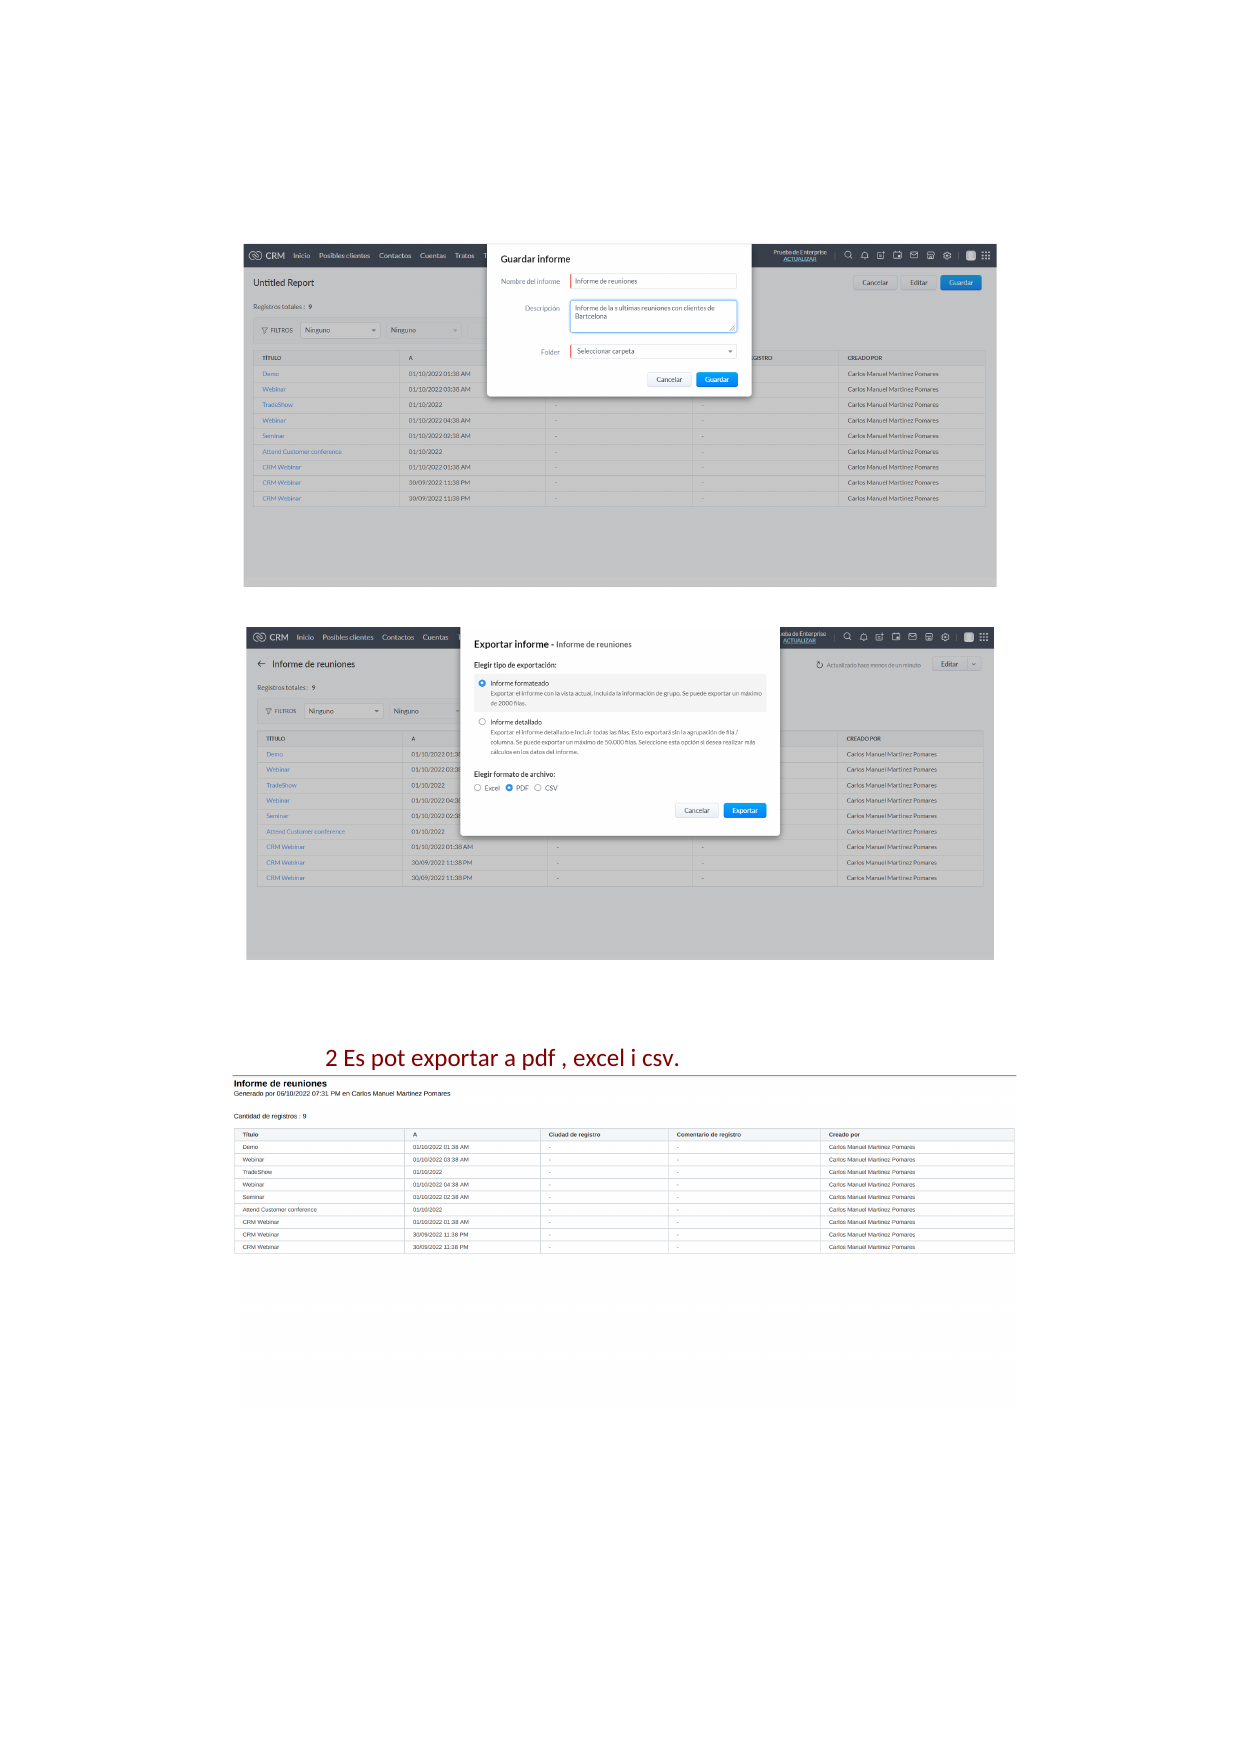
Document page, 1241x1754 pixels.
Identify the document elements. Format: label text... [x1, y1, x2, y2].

text 2 Es pot exportar a pdf , excel i csv. [177, 1042, 1063, 1072]
picture [232, 1075, 1017, 1408]
picture [243, 239, 997, 587]
picture [246, 627, 994, 960]
